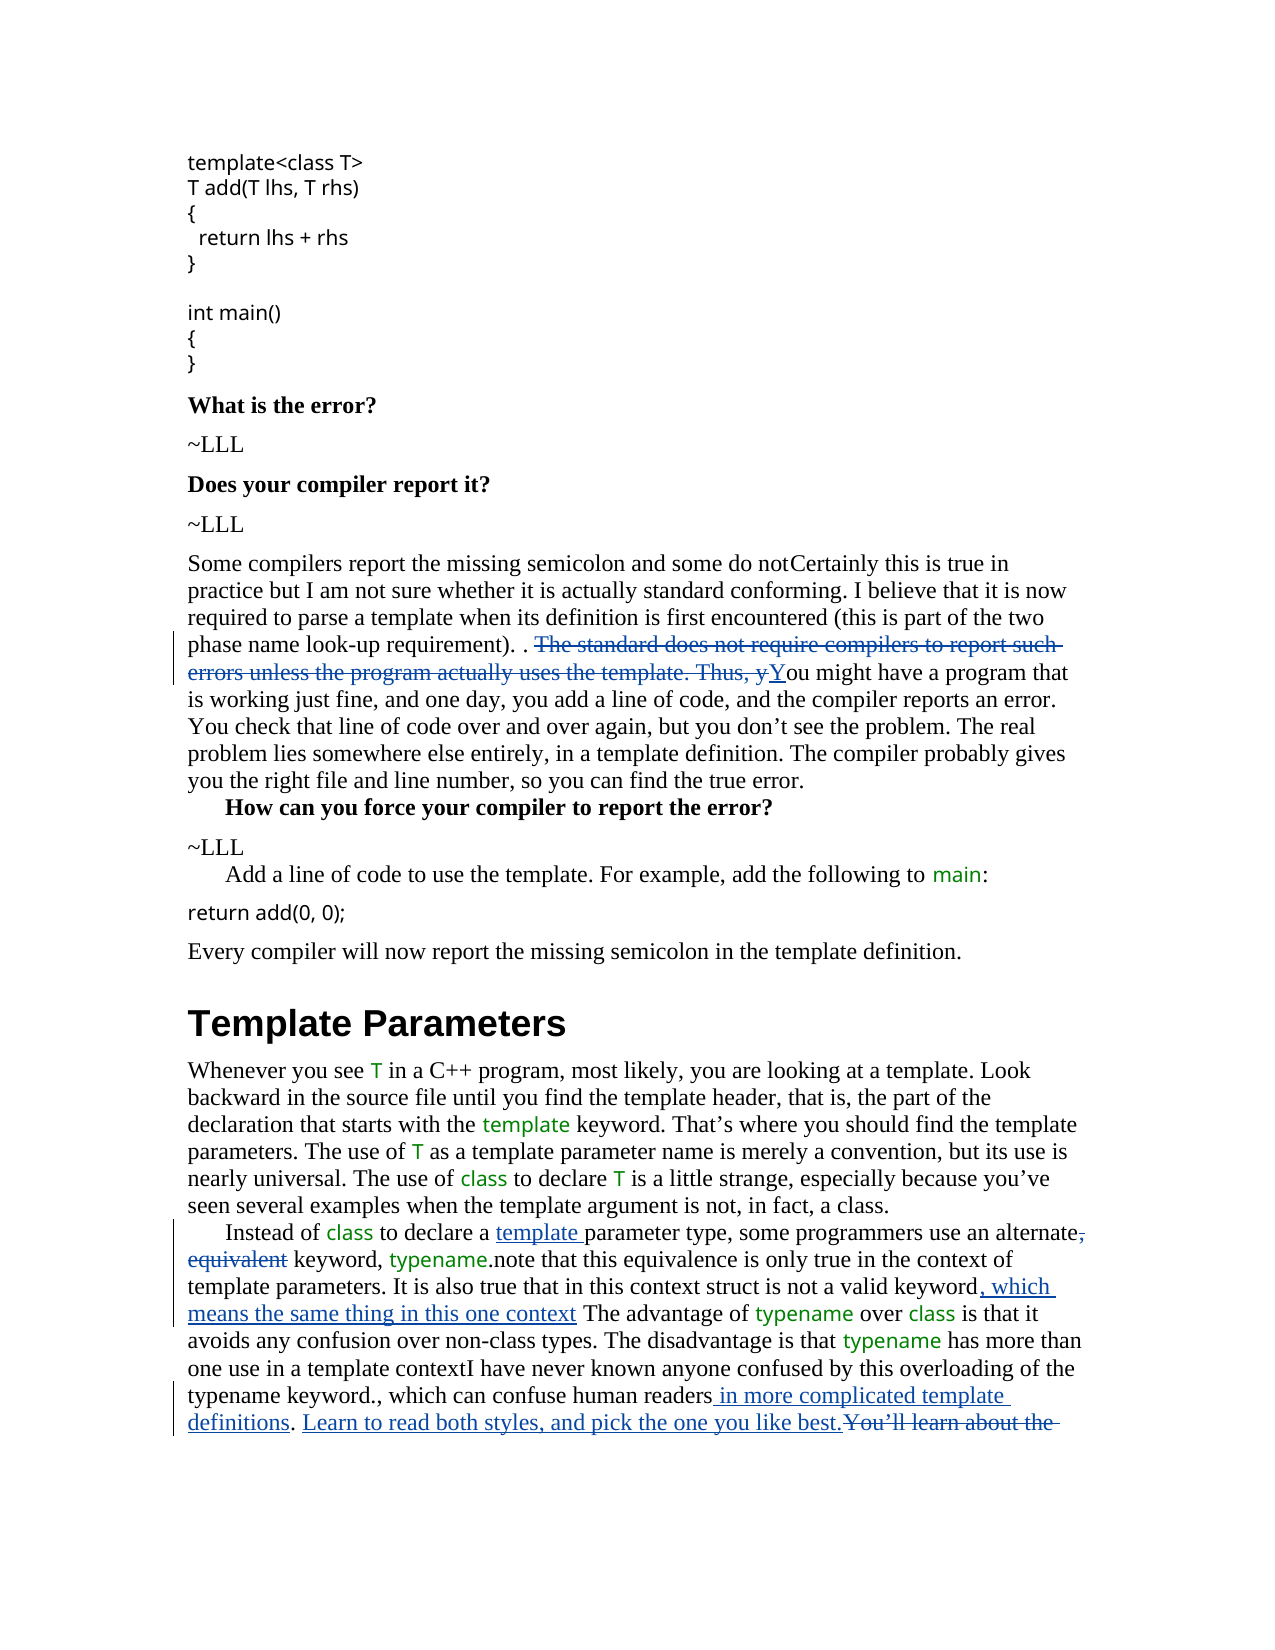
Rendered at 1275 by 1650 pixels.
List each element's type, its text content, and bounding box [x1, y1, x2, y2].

text Whenever you see T in a C++ program, most likely, you are looking at a template. Look backward in the source file until you find the template header, that is, the part of the declaration that starts with the template keyword. That’s where you should find the template parameters. The use of T as a template parameter name is merely a convention, but its use is nearly universal. The use of class to declare T is a little strange, especially because you’ve seen several examples when the template argument is not, in fact, a class. [187, 1056, 1087, 1219]
subtitle Template Parameters [187, 1002, 1087, 1044]
text return lhs + rhs [187, 225, 1072, 250]
text template<class T> [187, 150, 1072, 175]
text Add a line of code to use the template. For example, add the following to main: [187, 860, 1087, 887]
text return add(0, 0); [187, 900, 1072, 925]
text T add(T lhs, T rhs) [187, 175, 1072, 200]
text Instead of class to declare a template parameter type, some programmers use an alternate keyword, typename.note that this equivalence is only true in the context of template parameters. It is also true that in this context struct is not a valid keyword, which means the same thing in this one context The advantage of typename over class is that it avoids any confusion over non-class types. The disadvantage is that typename has more than one use in a template contextI have never known anyone confused by this overloading of the typename keyword., which can confuse human readers in more complicated template definitions. Learn to read both styles, and pick the one you like best.also note that some 'shops' use typename when the template parameter can be a fundamental type and class when it cannot be. [187, 1219, 1087, 1436]
text { [187, 200, 1072, 225]
text ~LLL [187, 833, 1087, 860]
text What is the error? [187, 392, 1087, 419]
text int main() [187, 300, 1072, 325]
text How can you force your compiler to report the error? [187, 794, 1087, 821]
text } [187, 250, 1072, 275]
text { [187, 325, 1072, 350]
text ~LLL [187, 510, 1087, 537]
text } [187, 350, 1072, 375]
text Some compilers report the missing semicolon and some do notCertainly this is true in practice but I am not sure whether it is actually standard conforming. I believe that it is now required to parse a template when its definition is first encountered (this is part of the two phase name look-up requirement). . You might have a program that is working just fine, and one day, you add a line of code, and the compiler reports an error. You check that line of code over and over again, but you don’t see the problem. The real problem lies somewhere else entirely, in a template definition. The compiler probably gives you the right file and line number, so you can find the true error. [187, 550, 1087, 794]
text ~LLL [187, 431, 1087, 458]
text Does your compiler report it? [187, 471, 1087, 498]
text Every compiler will now report the missing semicolon in the template definition. [187, 937, 1087, 964]
